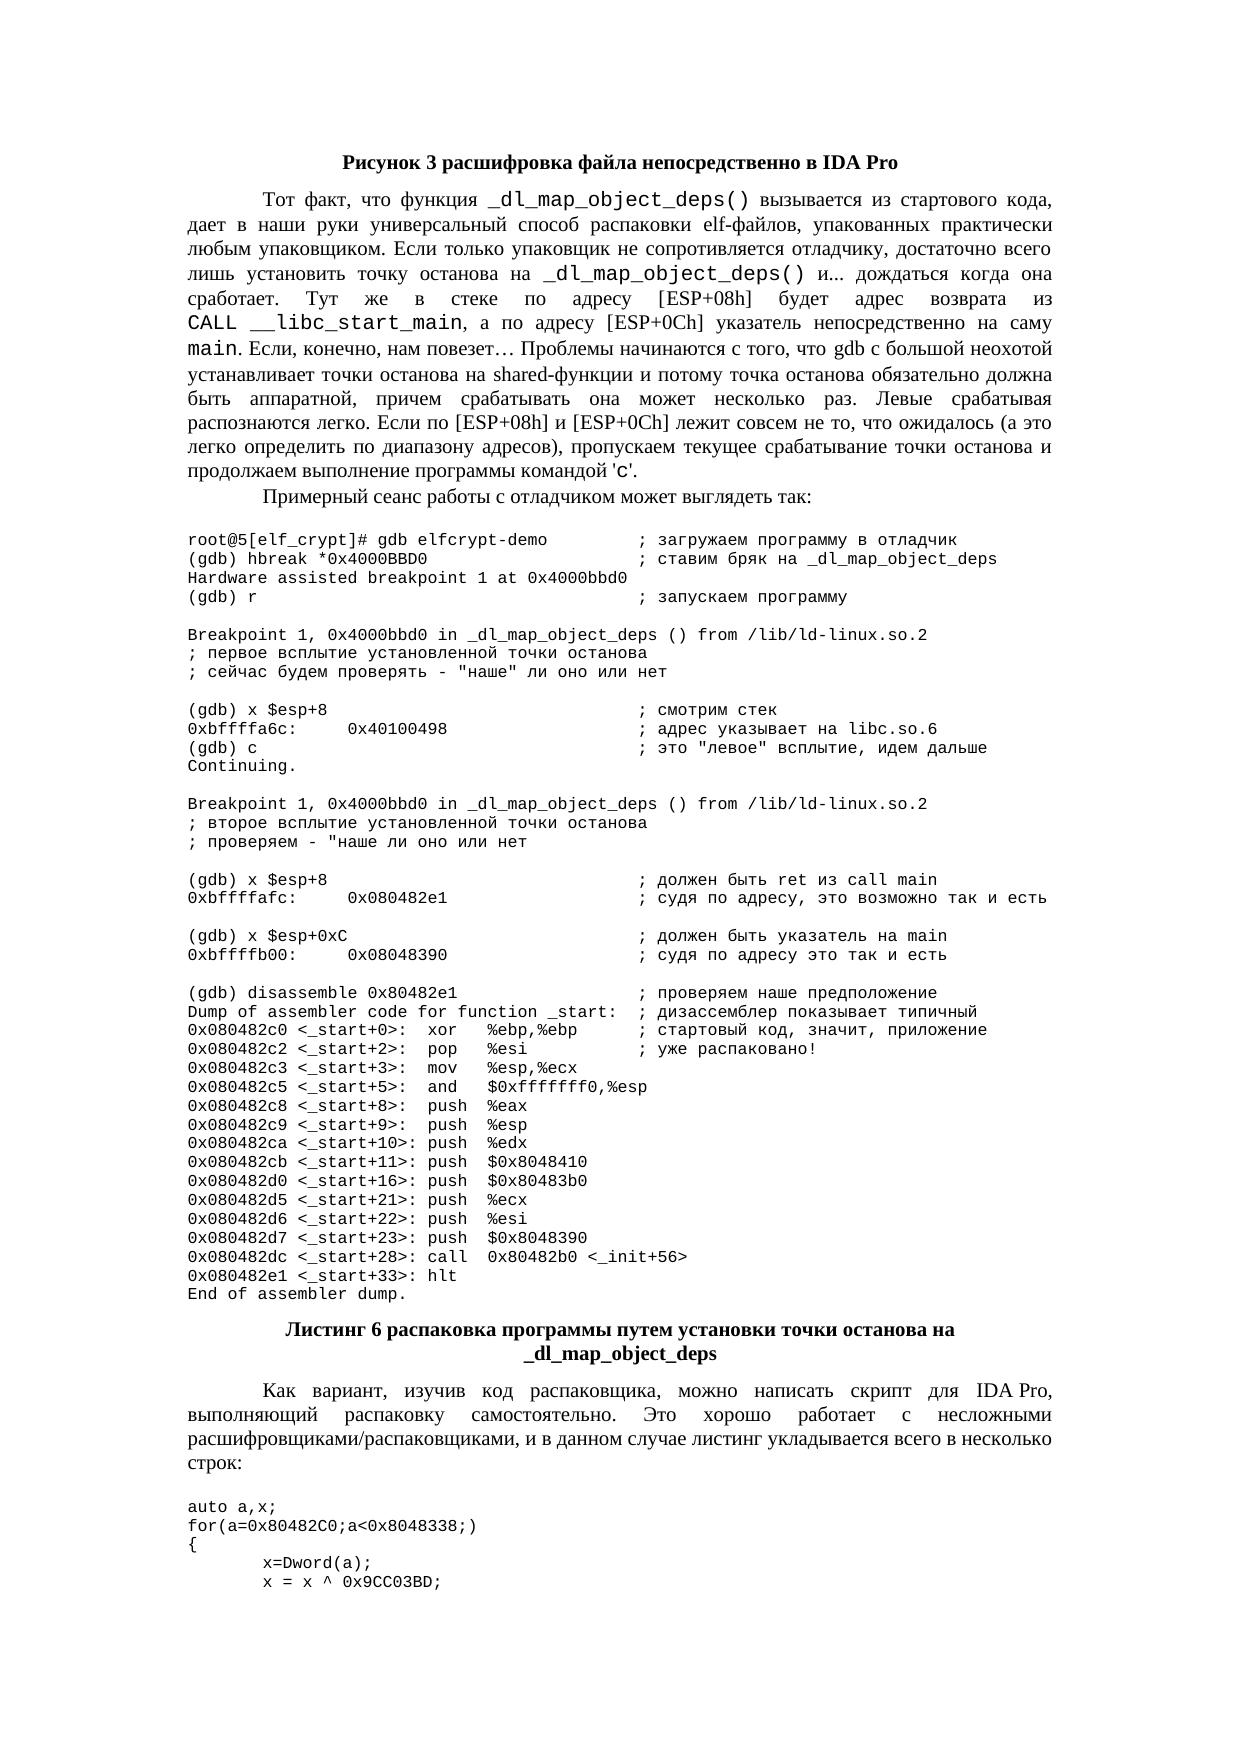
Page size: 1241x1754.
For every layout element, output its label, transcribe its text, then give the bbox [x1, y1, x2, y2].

text (gdb) x $esp+0xC ; должен быть указатель на main [187, 928, 1053, 947]
text Как вариант, изучив код распаковщика, можно написать скрипт для IDA Pro, выполняющий распаковку самостоятельно. Это хорошо работает с несложными расшифровщиками/распаковщиками, и в данном случае листинг укладывается всего в несколько строк: [187, 1378, 1053, 1474]
text Breakpoint 1, 0x4000bbd0 in _dl_map_object_deps () from /lib/ld-linux.so.2 [187, 796, 1053, 814]
text 0x080482e1 <_start+33>: hlt [187, 1267, 1053, 1286]
text (gdb) r ; запускаем программу [187, 588, 1053, 607]
text Hardware assisted breakpoint 1 at 0x4000bbd0 [187, 569, 1053, 588]
text (gdb) hbreak *0x4000BBD0 ; ставим бряк на _dl_map_object_deps [187, 551, 1053, 569]
text Тот факт, что функция _dl_map_object_deps() вызывается из стартового кода, дает в наши руки универсальный способ распаковки elf-файлов, упакованных практически любым упаковщиком. Если только упаковщик не сопротивляется отладчику, достаточно всего лишь установить точку останова на _dl_map_object_deps() и... дождаться когда она сработает. Тут же в стеке по адресу [ESP+08h] будет адрес возврата из CALL __libc_start_main, а по адресу [ESP+0Ch] указатель непосредственно на саму main. Если, конечно, нам повезет… Проблемы начинаются с того, что gdb с большой неохотой устанавливает точки останова на shared-функции и потому точка останова обязательно должна быть аппаратной, причем срабатывать она может несколько раз. Левые срабатывая распознаются легко. Если по [ESP+08h] и [ESP+0Ch] лежит совсем не то, что ожидалось (а это легко определить по диапазону адресов), пропускаем текущее срабатывание точки останова и продолжаем выполнение программы командой 'c'. [187, 187, 1053, 484]
text 0x080482d0 <_start+16>: push $0x80483b0 [187, 1173, 1053, 1192]
text 0x080482d6 <_start+22>: push %esi [187, 1211, 1053, 1229]
text Рисунок 3 расшифровка файла непосредственно в IDA Pro [187, 150, 1053, 174]
text ; второе всплытие установленной точки останова [187, 814, 1053, 833]
text Примерный сеанс работы с отладчиком может выглядеть так: [187, 484, 1053, 508]
text root@5[elf_crypt]# gdb elfcrypt-demo ; загружаем программу в отладчик [187, 532, 1053, 551]
text Листинг 6 распаковка программы путем установки точки останова на _dl_map_object_deps [187, 1317, 1053, 1365]
text 0x080482c2 <_start+2>: pop %esi ; уже распаковано! [187, 1041, 1053, 1060]
text 0x080482c0 <_start+0>: xor %ebp,%ebp ; стартовый код, значит, приложение [187, 1022, 1053, 1041]
text (gdb) c ; это "левое" всплытие, идем дальше [187, 739, 1053, 758]
text auto a,x; [187, 1498, 1053, 1517]
text ; сейчас будем проверять - "наше" ли оно или нет [187, 664, 1053, 683]
text (gdb) x $esp+8 ; должен быть ret из call main [187, 871, 1053, 890]
text { [187, 1536, 1053, 1555]
text Dump of assembler code for function _start: ; дизассемблер показывает типичный [187, 1003, 1053, 1022]
text 0x080482cb <_start+11>: push $0x8048410 [187, 1154, 1053, 1173]
text 0x080482c8 <_start+8>: push %eax [187, 1097, 1053, 1116]
text 0xbffffa6c: 0x40100498 ; адрес указывает на libc.so.6 [187, 720, 1053, 739]
text ; первое всплытие установленной точки останова [187, 645, 1053, 664]
text 0x080482c9 <_start+9>: push %esp [187, 1116, 1053, 1135]
text Continuing. [187, 758, 1053, 777]
text 0x080482d5 <_start+21>: push %ecx [187, 1192, 1053, 1211]
text 0x080482c3 <_start+3>: mov %esp,%ecx [187, 1060, 1053, 1078]
text 0xbffffb00: 0x08048390 ; судя по адресу это так и есть [187, 947, 1053, 965]
text 0x080482dc <_start+28>: call 0x80482b0 <_init+56> [187, 1248, 1053, 1267]
text 0x080482c5 <_start+5>: and $0xfffffff0,%esp [187, 1078, 1053, 1097]
text End of assembler dump. [187, 1286, 1053, 1305]
text x = x ^ 0x9CC03BD; [187, 1574, 1053, 1592]
text 0x080482ca <_start+10>: push %edx [187, 1135, 1053, 1154]
text for(a=0x80482C0;a<0x8048338;) [187, 1517, 1053, 1536]
text 0x080482d7 <_start+23>: push $0x8048390 [187, 1229, 1053, 1248]
text (gdb) x $esp+8 ; смотрим стек [187, 701, 1053, 720]
text 0xbffffafc: 0x080482e1 ; судя по адресу, это возможно так и есть [187, 890, 1053, 909]
text ; проверяем - "наше ли оно или нет [187, 833, 1053, 852]
text (gdb) disassemble 0x80482e1 ; проверяем наше предположение [187, 984, 1053, 1003]
text x=Dword(a); [187, 1555, 1053, 1574]
text Breakpoint 1, 0x4000bbd0 in _dl_map_object_deps () from /lib/ld-linux.so.2 [187, 626, 1053, 645]
